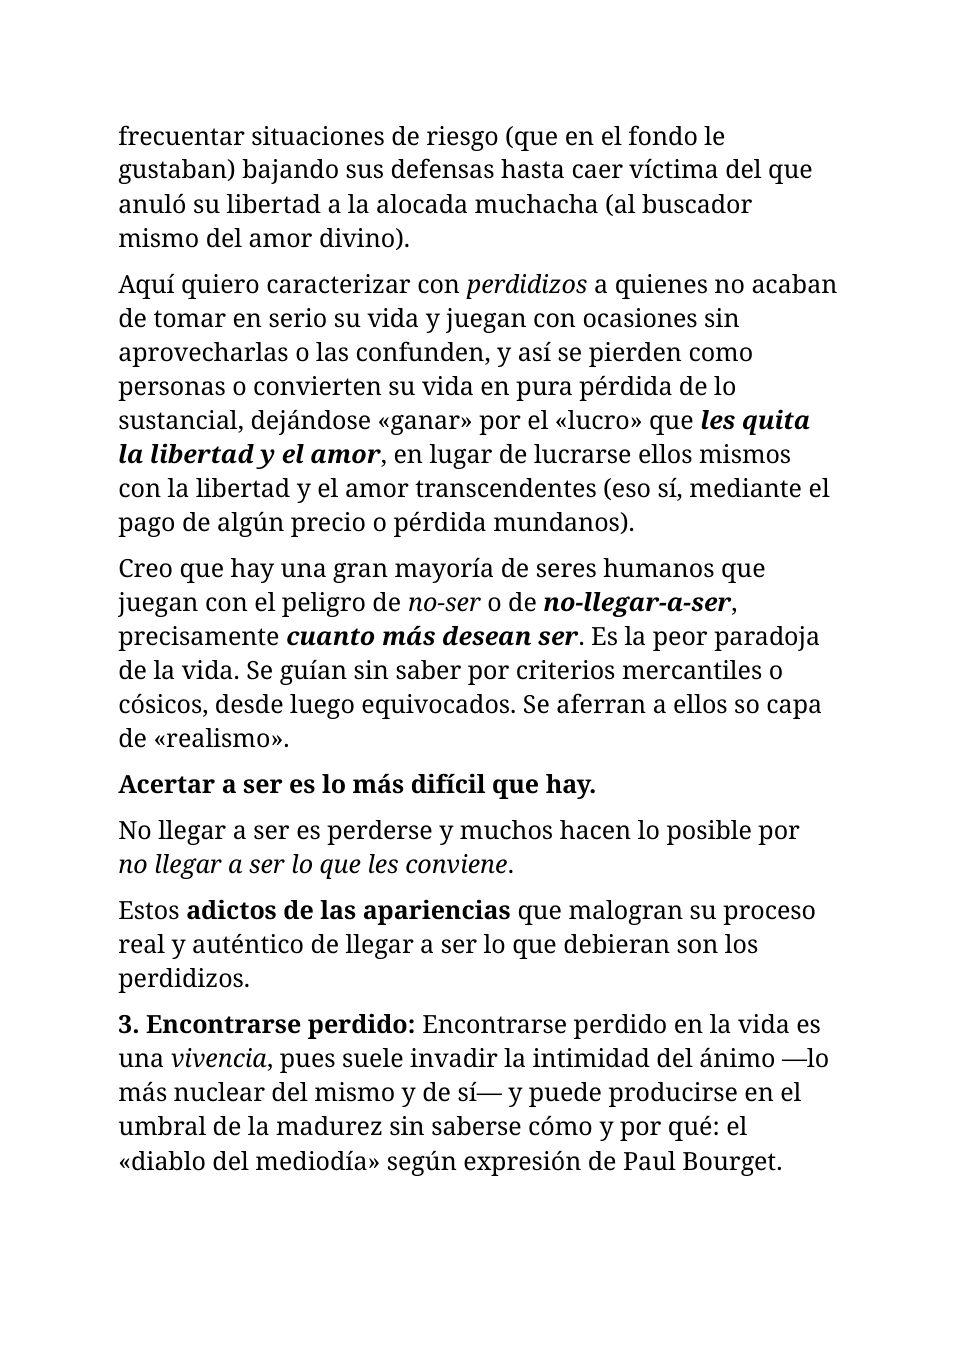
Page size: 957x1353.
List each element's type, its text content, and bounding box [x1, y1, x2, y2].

text No llegar a ser es perderse y muchos hacen lo posible por no llegar a ser lo que les conviene. [118, 813, 838, 881]
text Estos adictos de las apariencias que malogran su proceso real y auténtico de llegar a ser lo que debieran son los perdidizos. [118, 893, 838, 995]
text frecuentar situaciones de riesgo (que en el fondo le gustaban) bajando sus defensas hasta caer víctima del que anuló su libertad a la alocada muchacha (al buscador mismo del amor divino). [118, 118, 838, 254]
text 3. Encontrarse perdido: Encontrarse perdido en la vida es una vivencia, pues suele invadir la intimidad del ánimo —lo más nuclear del mismo y de sí— y puede producirse en el umbral de la madurez sin saberse cómo y por qué: el «diablo del mediodía» según expresión de Paul Bourget. [118, 1007, 838, 1177]
text Acertar a ser es lo más difícil que hay. [118, 767, 838, 801]
text Creo que hay una gran mayoría de seres humanos que juegan con el peligro de no-ser o de no-llegar-a-ser, precisamente cuanto más desean ser. Es la peor paradoja de la vida. Se guían sin saber por criterios mercantiles o cósicos, desde luego equivocados. Se aferran a ellos so capa de «realismo». [118, 551, 838, 755]
text Aquí quiero caracterizar con perdidizos a quienes no acaban de tomar en serio su vida y juegan con ocasiones sin aprovecharlas o las confunden, y así se pierden como personas o convierten su vida en pura pérdida de lo sustancial, dejándose «ganar» por el «lucro» que les quita la libertad y el amor, en lugar de lucrarse ellos mismos con la libertad y el amor transcendentes (eso sí, mediante el pago de algún precio o pérdida mundanos). [118, 266, 838, 539]
